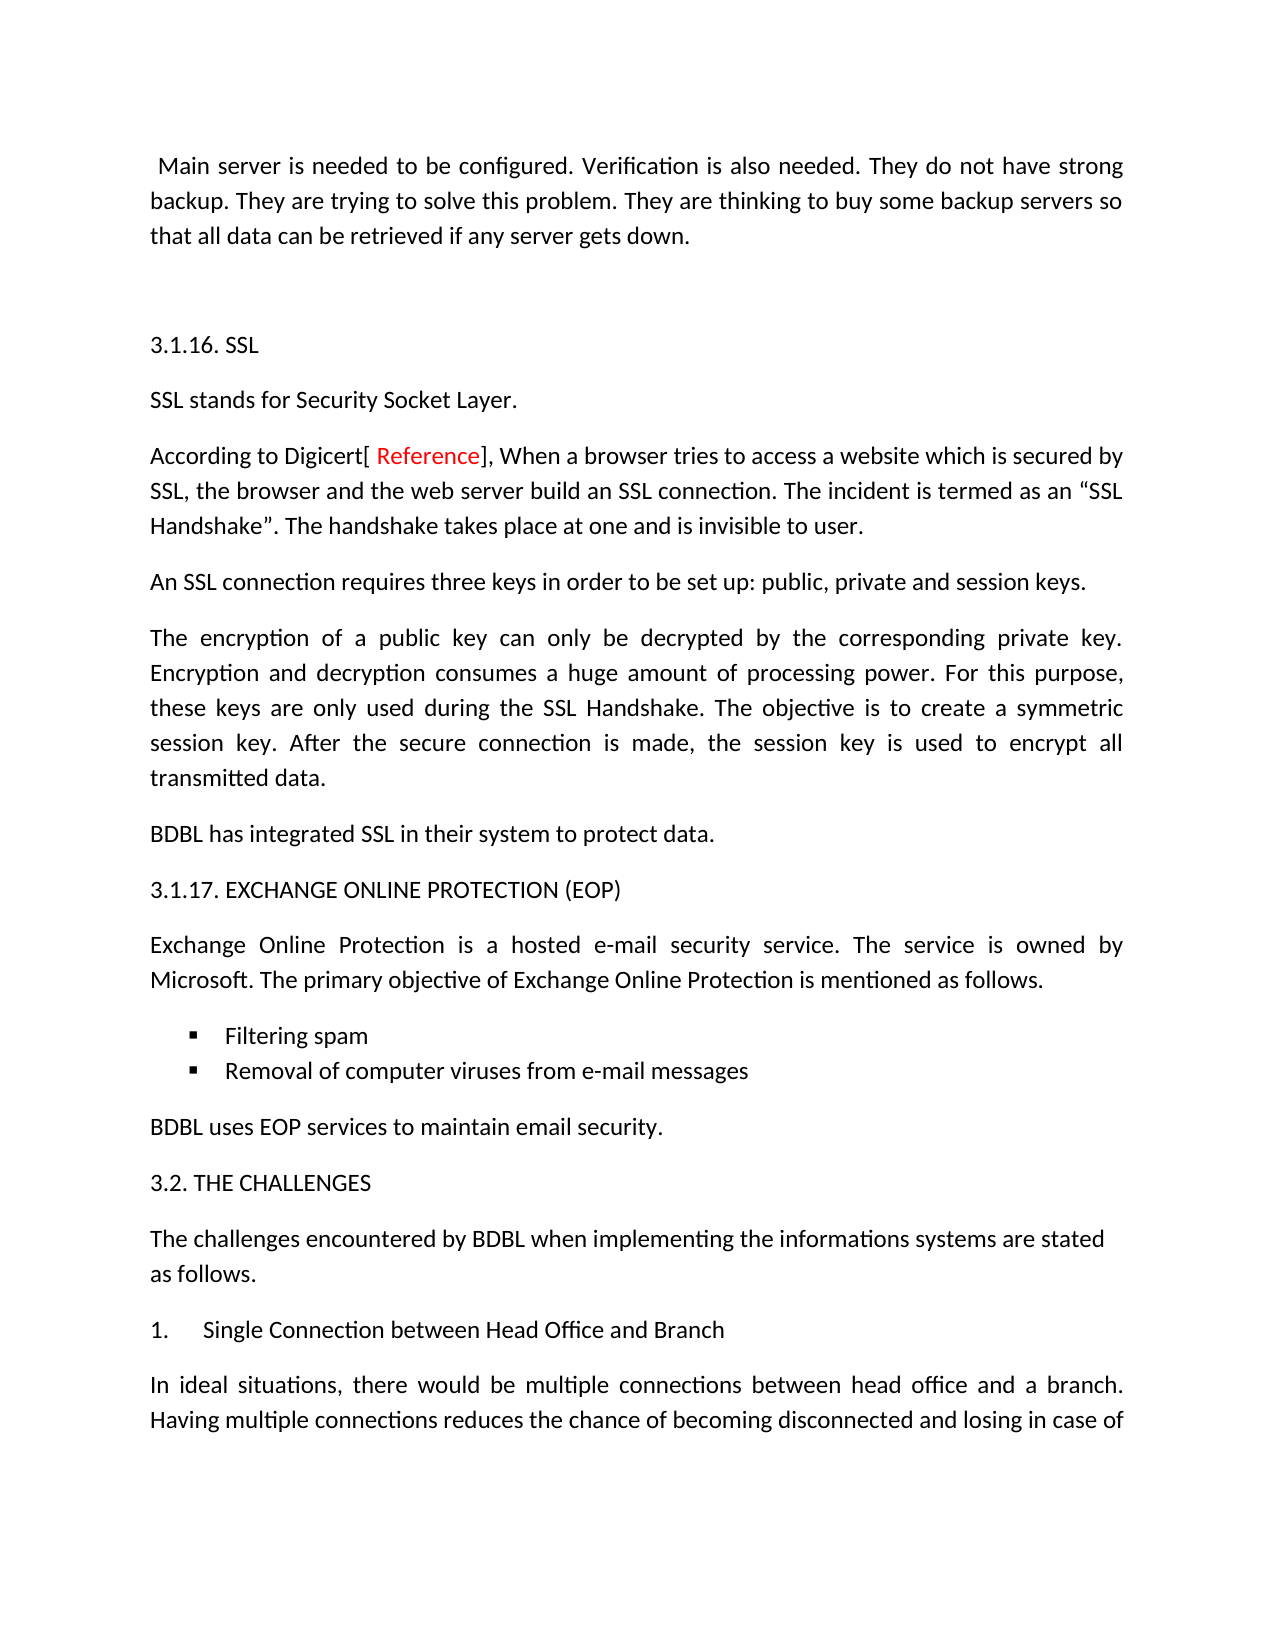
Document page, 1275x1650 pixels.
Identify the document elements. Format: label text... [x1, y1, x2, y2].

text BDBL uses EOP services to maintain email security. [150, 1111, 1125, 1142]
text The challenges encountered by BDBL when implementing the informations systems are stated as follows. [150, 1223, 1125, 1288]
text 3.1.17. EXCHANGE ONLINE PROTECTION (EOP) [150, 874, 1125, 904]
list Filtering spam [187, 1021, 1125, 1051]
text BDBL has integrated SSL in their system to protect data. [150, 818, 1125, 848]
text Main server is needed to be configured. Verification is also needed. They do not have strong backup. They are trying to solve this problem. They are thinking to buy some backup servers so that all data can be retrieved if any server gets down. [150, 150, 1125, 251]
text An SSL connection requires three keys in order to be set up: public, private and session keys. [150, 566, 1125, 597]
text According to Digicert[ Reference], When a browser tries to access a website which is secured by SSL, the browser and the web server build an SSL connection. The incident is termed as an “SSL Handshake”. The handshake takes place at one and is invisible to user. [150, 441, 1125, 541]
list Removal of computer viruses from e-mail messages [187, 1056, 1125, 1086]
text Exchange Online Protection is a hosted e-mail security service. The service is owned by Microsoft. The primary objective of Exchange Online Protection is mentioned as follows. [150, 930, 1125, 995]
text In ideal situations, there would be multiple connections between head office and a branch. Having multiple connections reduces the chance of becoming disconnected and losing in case of [150, 1370, 1125, 1435]
text The encryption of a public key can only be decrypted by the corresponding private key. Encryption and decryption consumes a huge amount of processing power. For this purpose, these keys are only used during the SSL Handshake. The objective is to create a symmetric session key. After the secure connection is made, the session key is used to encrypt all transmitted data. [150, 622, 1125, 793]
text SSL stands for Security Socket Layer. [150, 385, 1125, 415]
text 3.2. THE CHALLENGES [150, 1167, 1125, 1198]
text 1. Single Connection between Head Office and Branch [150, 1314, 1125, 1344]
text 3.1.16. SSL [150, 329, 1125, 359]
